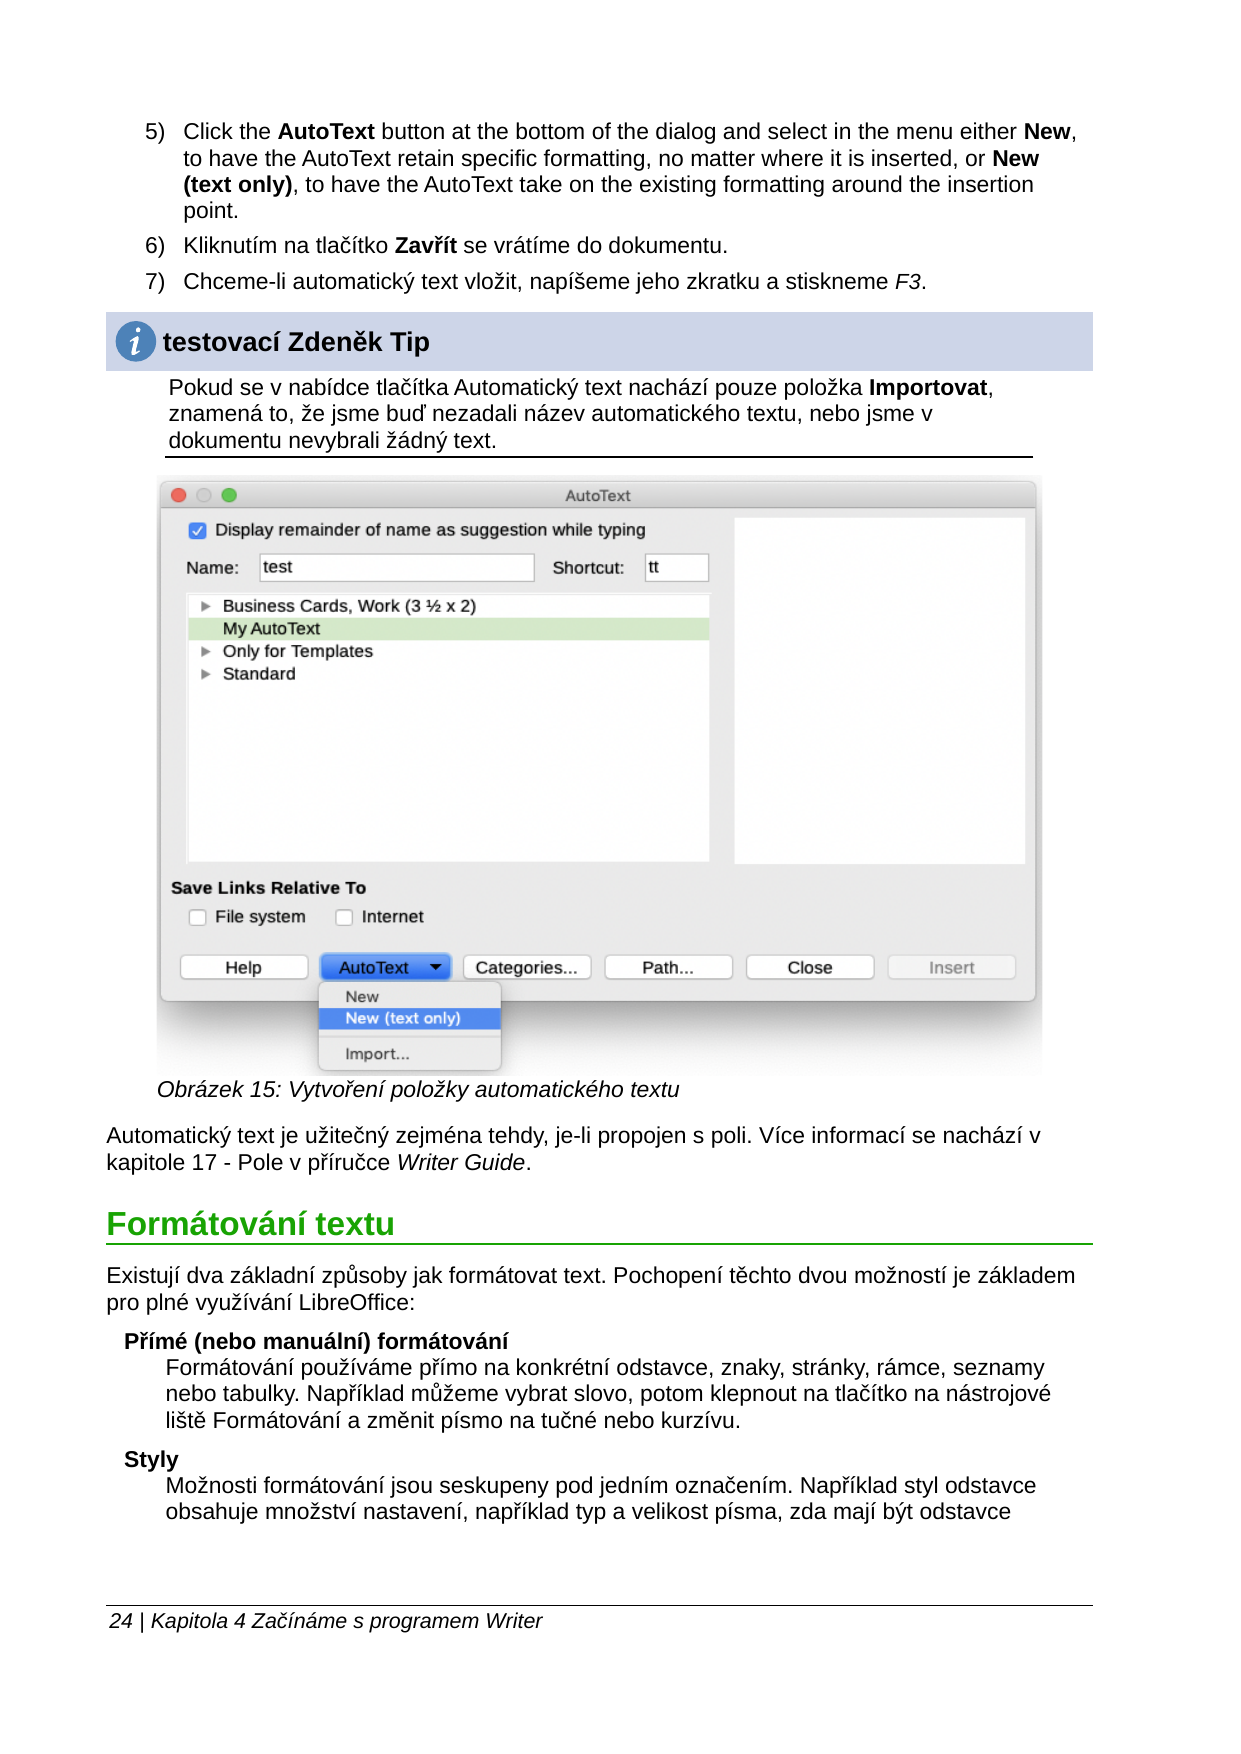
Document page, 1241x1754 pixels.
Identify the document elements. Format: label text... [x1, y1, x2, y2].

subtitle testovací Zdeněk Tip [106, 312, 1093, 371]
subtitle Formátování textu [106, 1204, 1093, 1243]
text Automatický text je užitečný zejména tehdy, je-li propojen s poli. Více informací se nachází v kapitole 17 - Pole v příručce Writer Guide. [106, 1122, 1093, 1175]
text Existují dva základní způsoby jak formátovat text. Pochopení těchto dvou možností je základem pro plné využívání LibreOffice: [106, 1262, 1093, 1315]
list Chceme-li automatický text vložit, napíšeme jeho zkratku a stiskneme F3. [165, 268, 1093, 294]
picture [156, 475, 1043, 1076]
list Click the AutoText button at the bottom of the dialog and select in the menu either New, to have the AutoText retain specific formatting, no matter where it is inserted, or New (text only), to have the AutoText take on the existing formatting around the insertion point. [165, 118, 1093, 223]
text Styly [124, 1446, 1093, 1472]
text Možnosti formátování jsou seskupeny pod jedním označením. Například styl odstavce obsahuje množství nastavení, například typ a velikost písma, zda mají být odstavce [165, 1472, 1093, 1525]
text Přímé (nebo manuální) formátování [124, 1328, 1093, 1354]
text Formátování používáme přímo na konkrétní odstavce, znaky, stránky, rámce, seznamy nebo tabulky. Například můžeme vybrat slovo, potom klepnout na tlačítko na nástrojové liště Formátování a změnit písmo na tučné nebo kurzívu. [165, 1354, 1093, 1433]
text Obrázek 15: Vytvoření položky automatického textu [157, 1076, 1042, 1102]
list Kliknutím na tlačítko Zavřít se vrátíme do dokumentu. [165, 232, 1093, 259]
text Pokud se v nabídce tlačítka Automatický text nachází pouze položka Importovat, znamená to, že jsme buď nezadali název automatického textu, nebo jsme v dokumentu nevybrali žádný text. [165, 371, 1033, 456]
